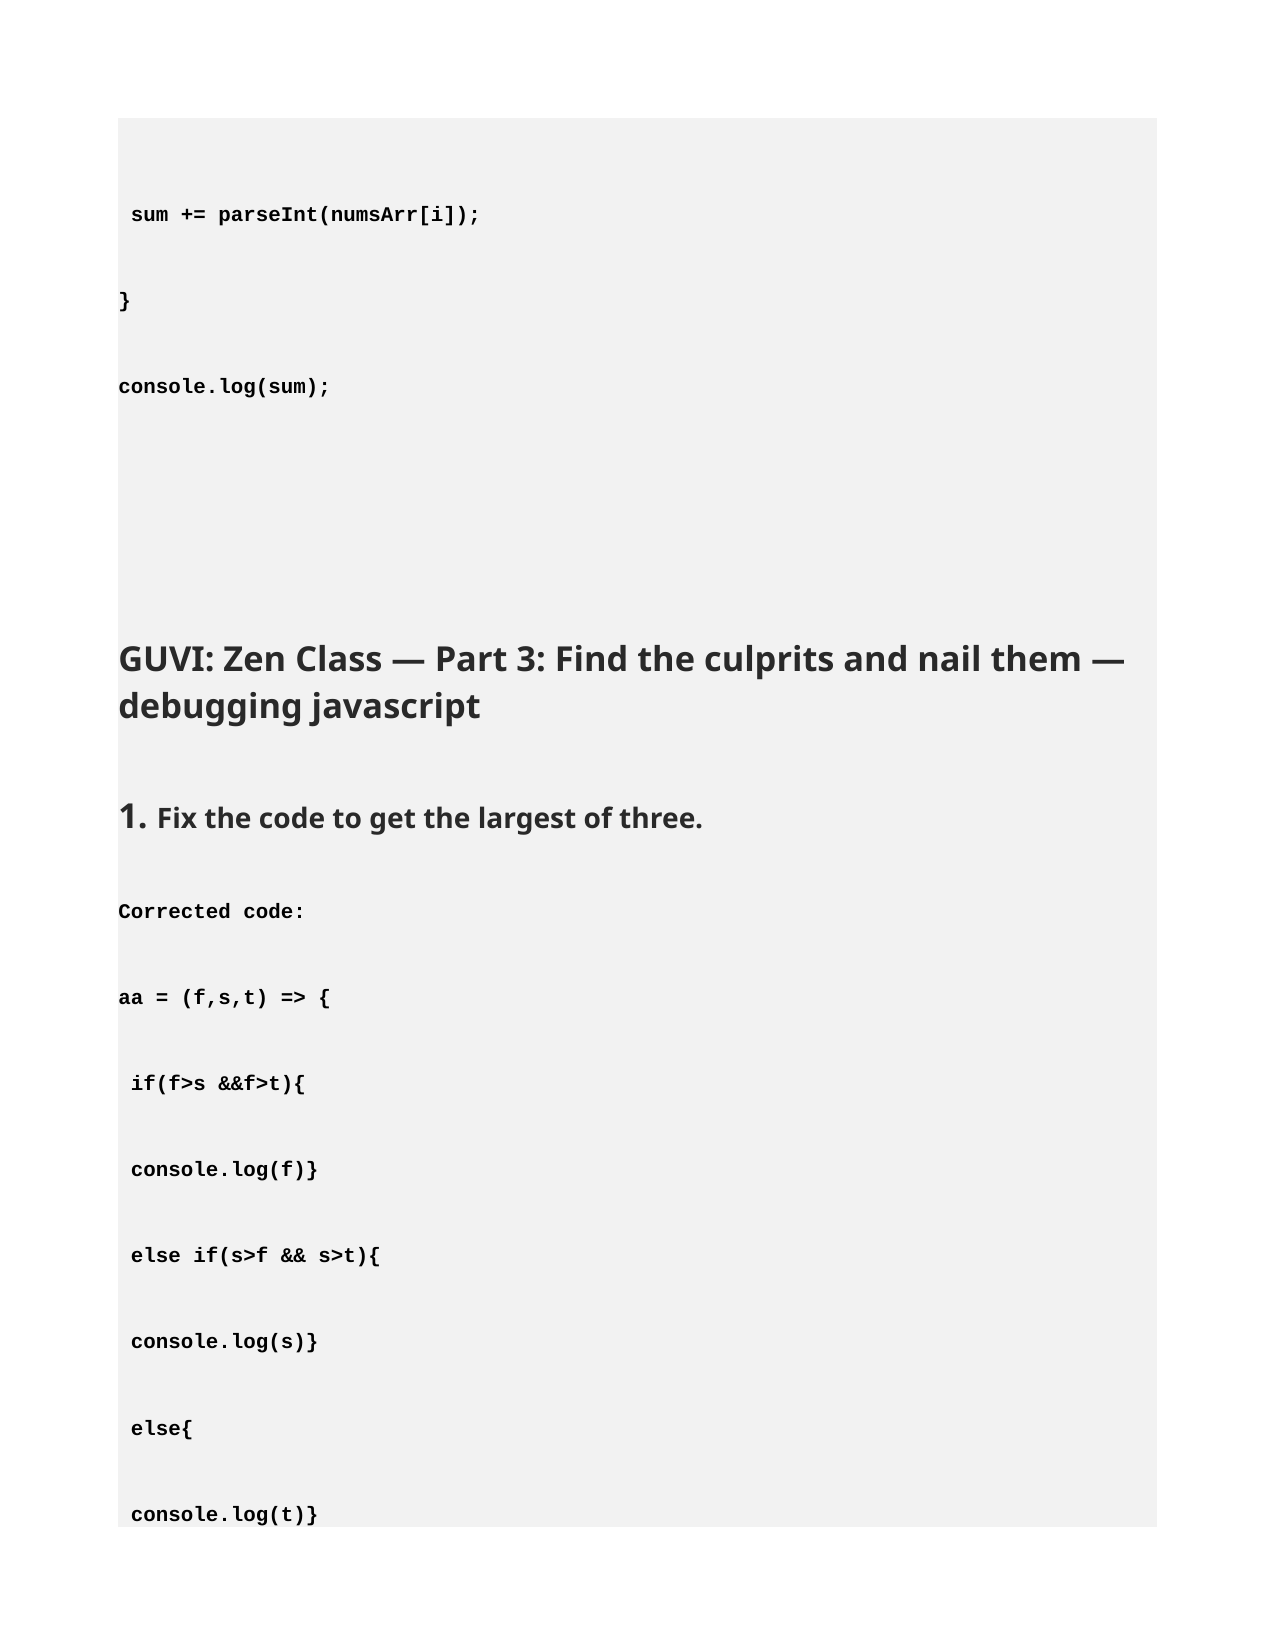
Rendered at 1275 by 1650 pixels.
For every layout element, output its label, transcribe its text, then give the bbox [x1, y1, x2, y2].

text Corrected code: [118, 901, 1157, 924]
text else if(s>f && s>t){ [118, 1245, 1157, 1269]
text console.log(s)} [118, 1331, 1157, 1355]
text } [118, 290, 1157, 314]
text console.log(sum); [118, 377, 1157, 400]
subtitle GUVI: Zen Class — Part 3: Find the culprits and nail them — debugging javascript [118, 635, 1157, 729]
text if(f>s &&f>t){ [118, 1073, 1157, 1097]
text sum += parseInt(numsArr[i]); [118, 204, 1157, 228]
text 1. Fix the code to get the largest of three. [118, 791, 1157, 838]
text console.log(f)} [118, 1159, 1157, 1183]
text else{ [118, 1417, 1157, 1441]
text console.log(t)} [118, 1504, 1157, 1527]
text aa = (f,s,t) => { [118, 987, 1157, 1010]
